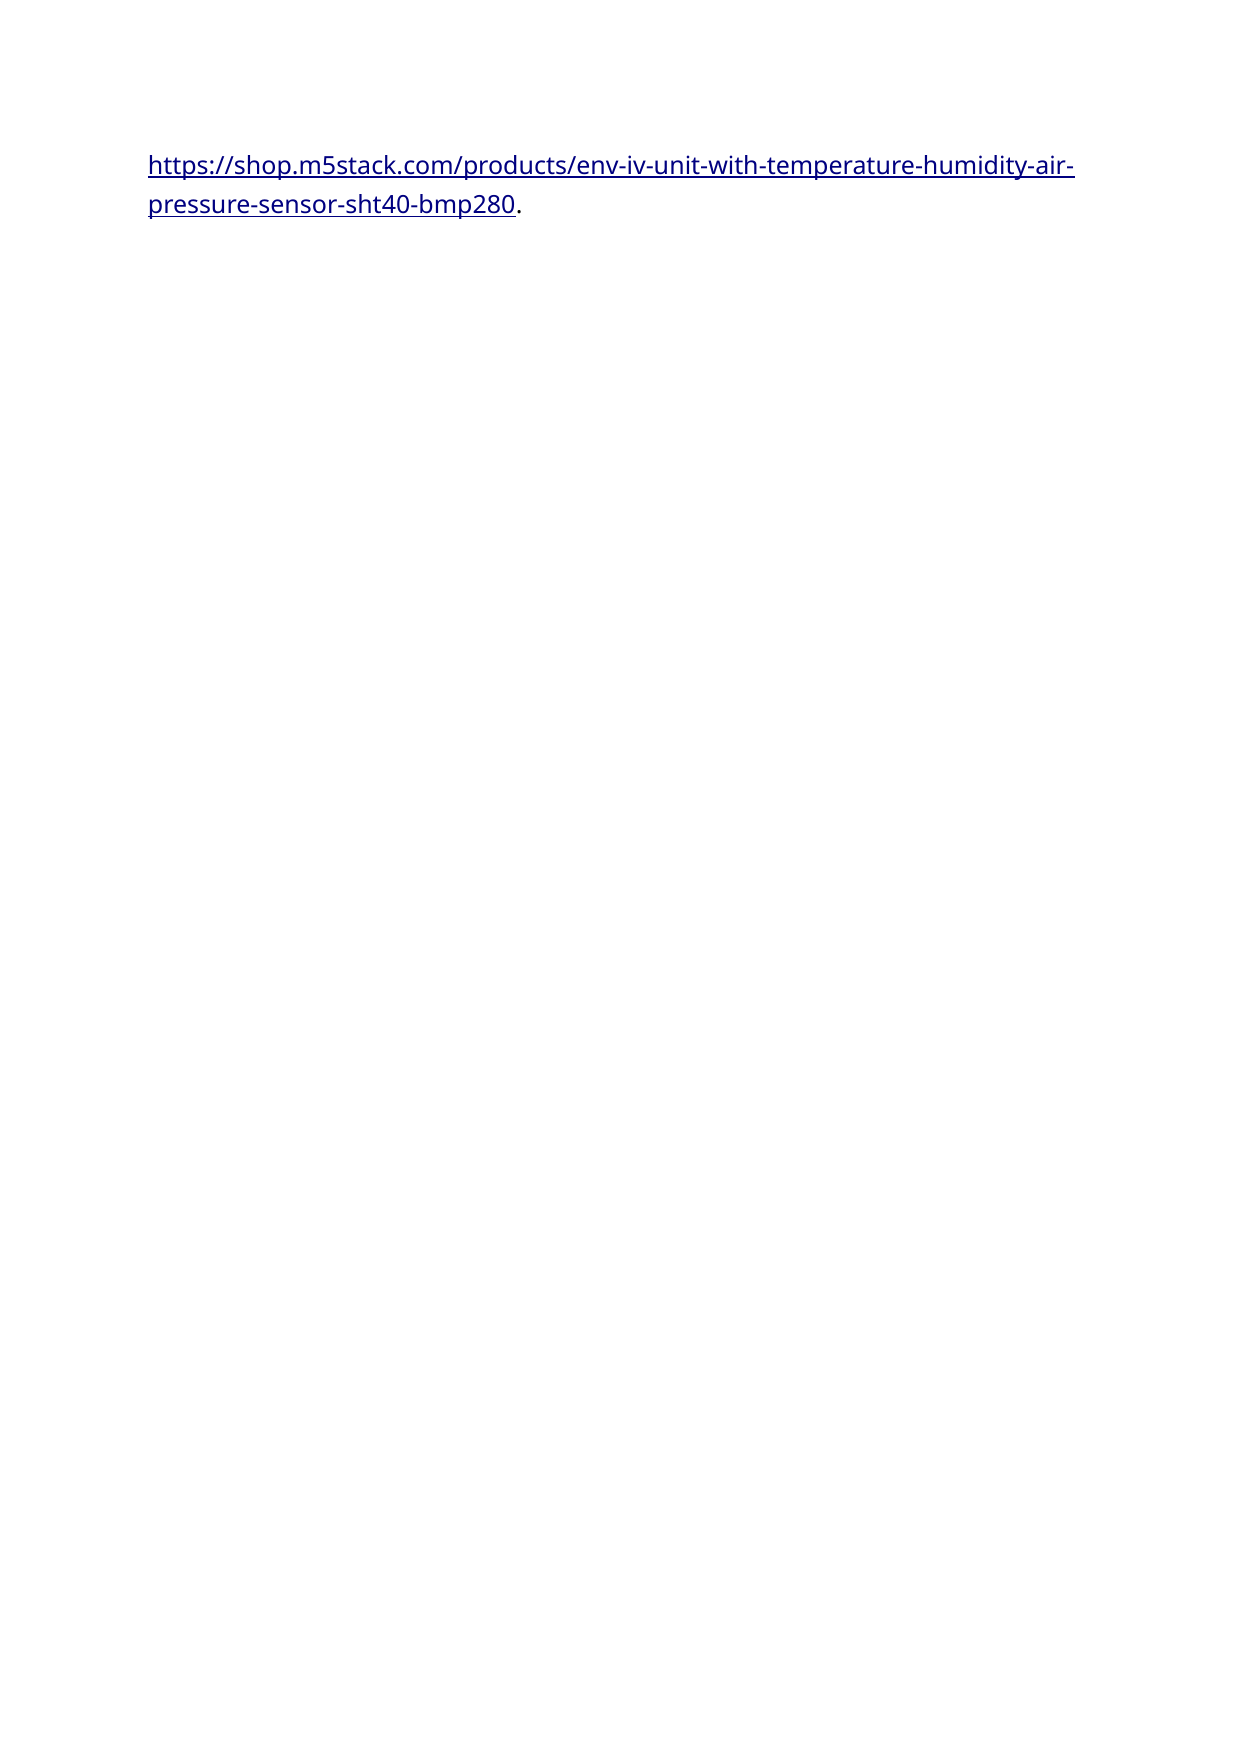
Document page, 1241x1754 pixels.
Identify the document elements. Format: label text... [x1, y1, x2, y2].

text https://shop.m5stack.com/products/env-iv-unit-with-temperature-humidity-air-pressure-sensor-sht40-bmp280. [148, 148, 1093, 221]
